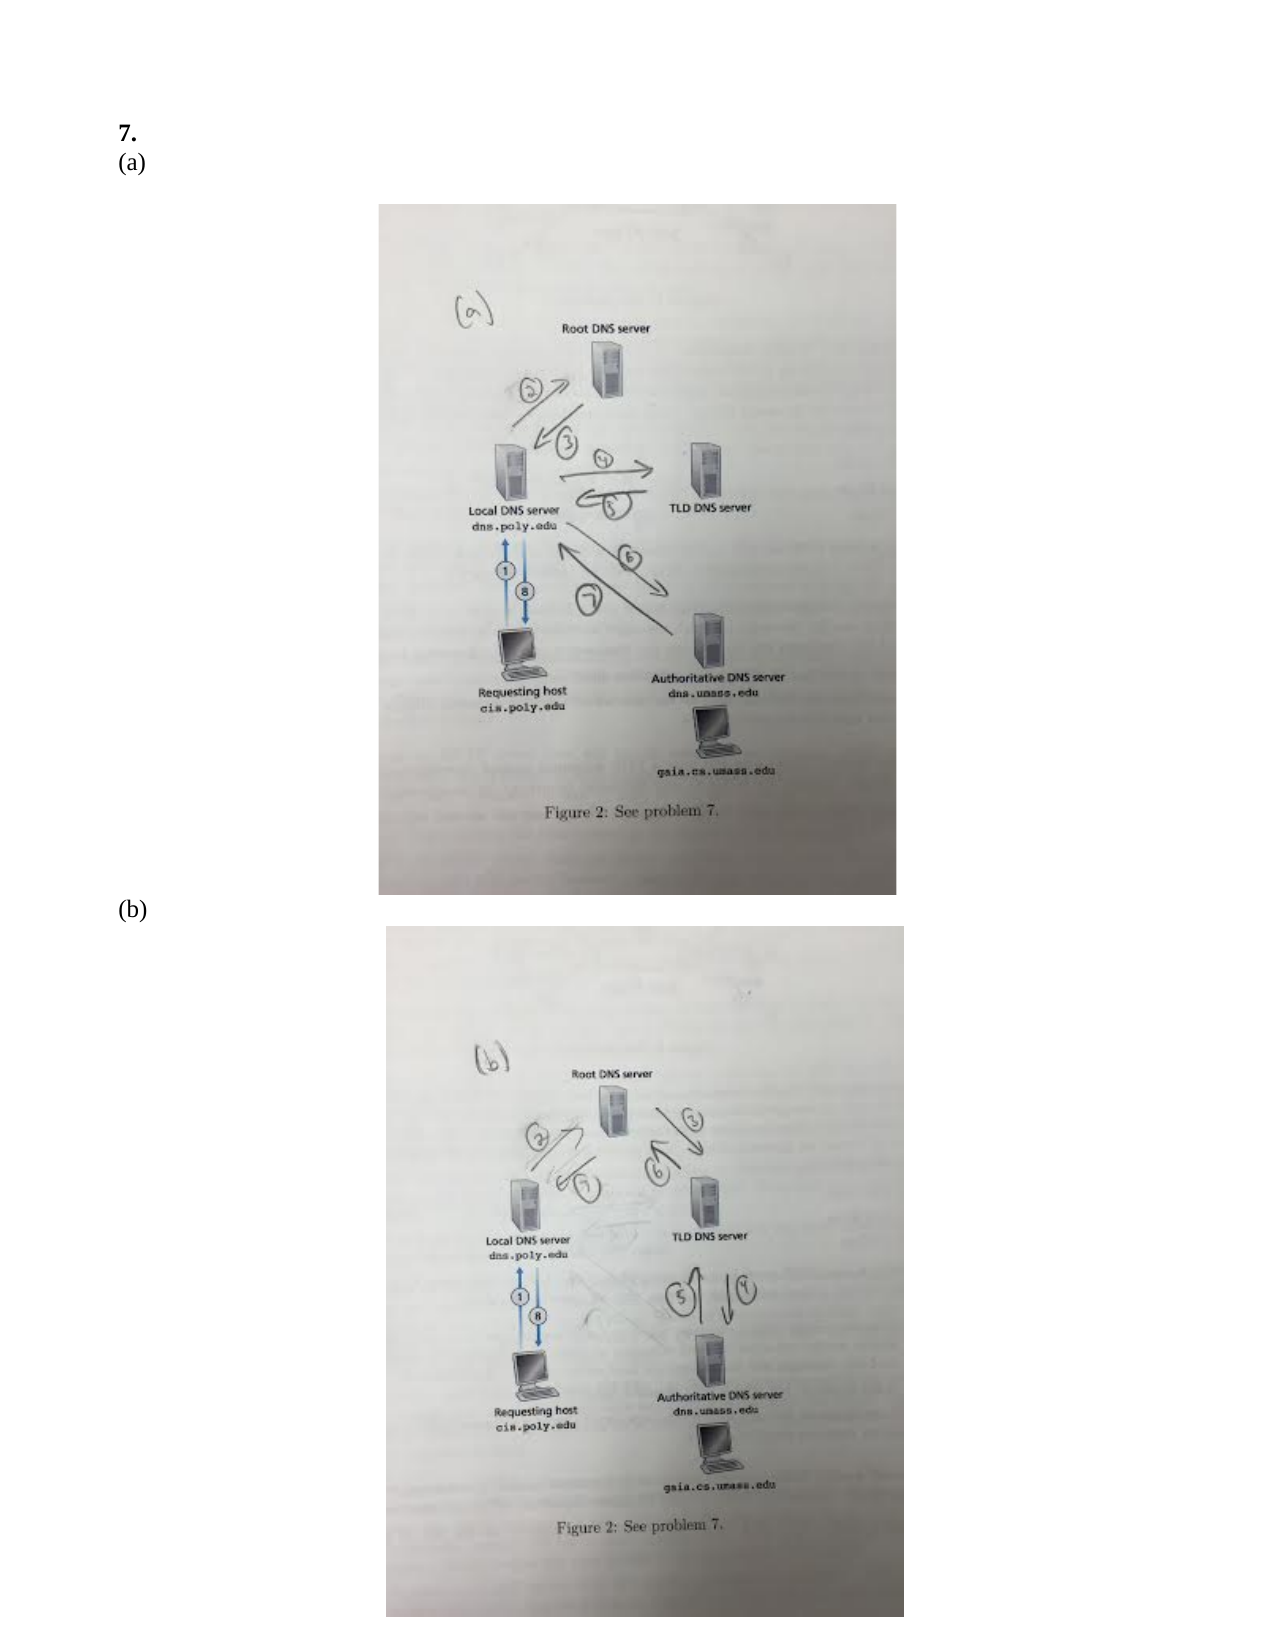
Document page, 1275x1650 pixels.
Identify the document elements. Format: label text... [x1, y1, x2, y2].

text (b) [118, 894, 1157, 923]
text (a) [118, 147, 1157, 176]
text 7. [118, 118, 1157, 147]
picture [386, 926, 904, 1617]
picture [378, 204, 897, 895]
